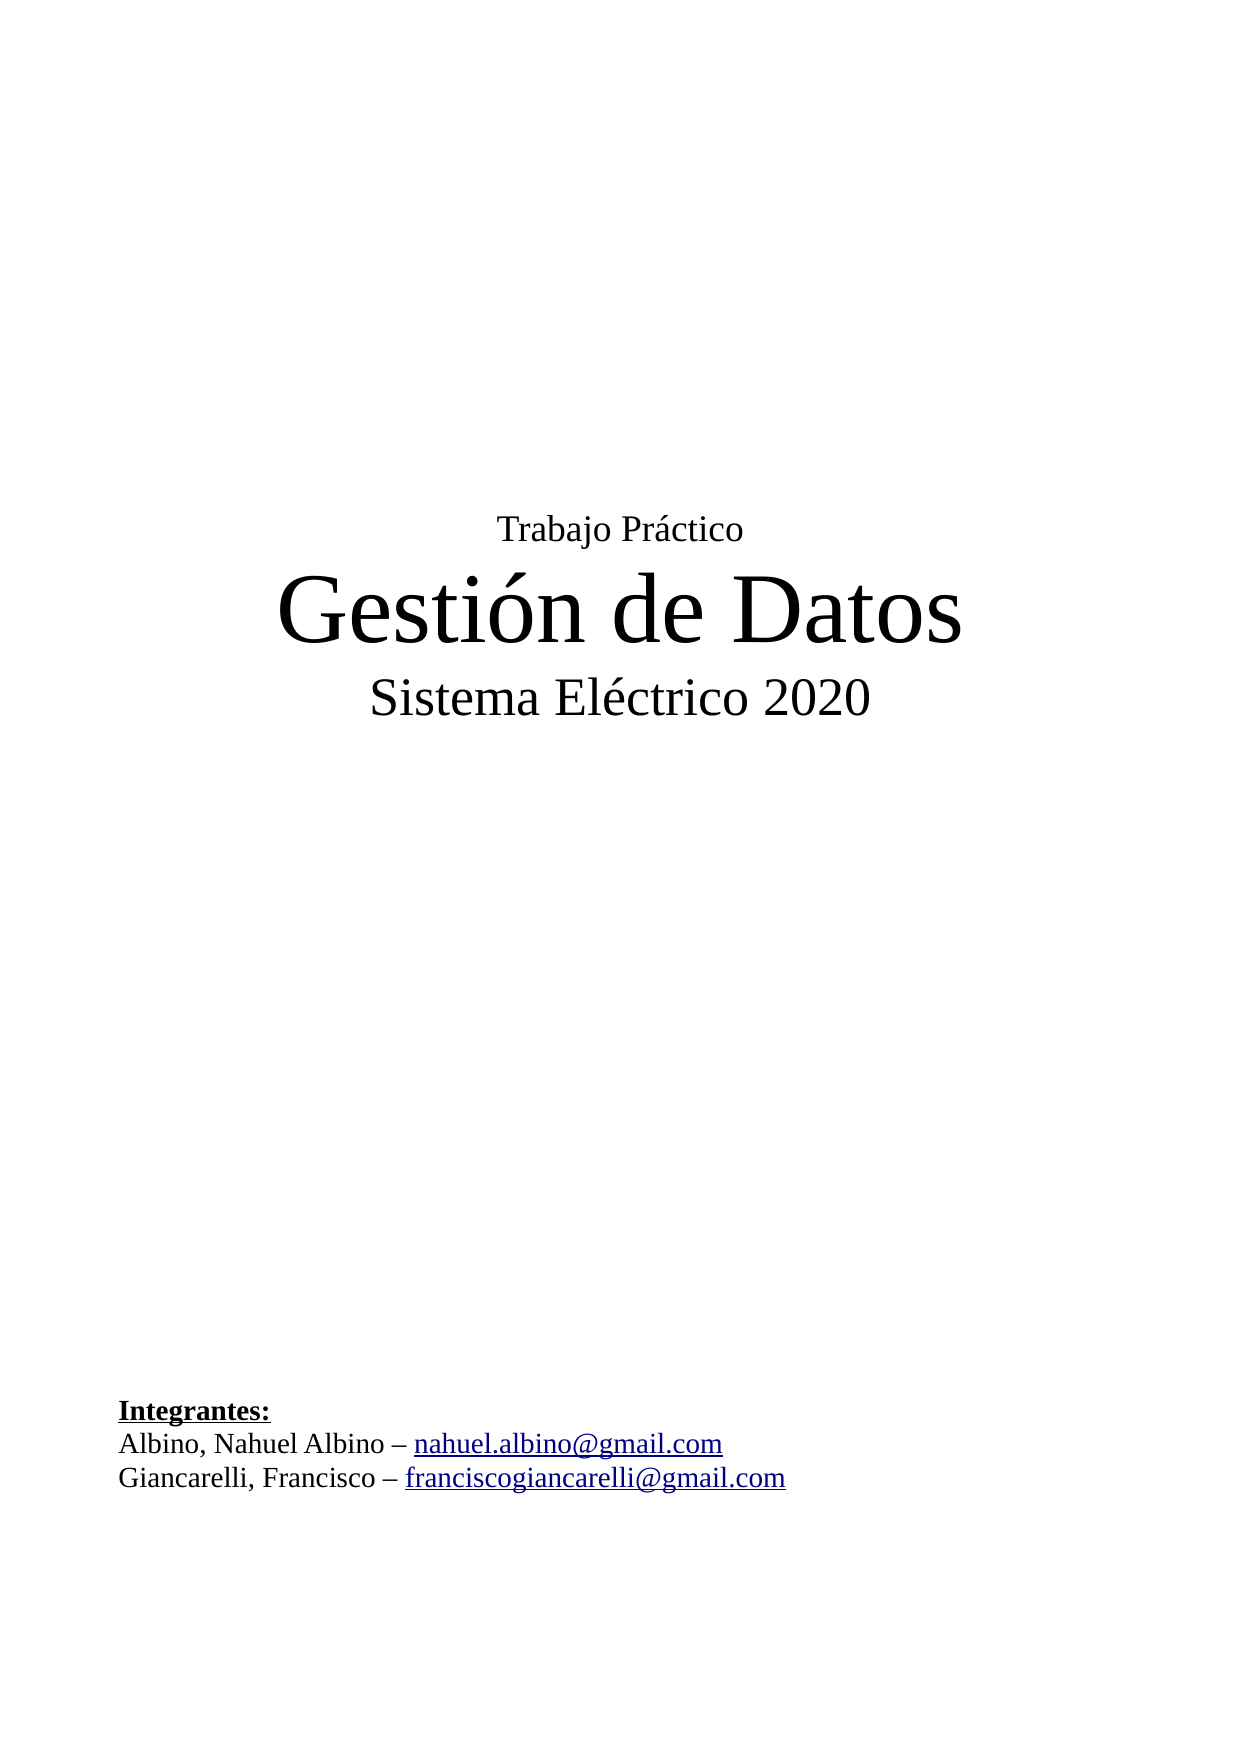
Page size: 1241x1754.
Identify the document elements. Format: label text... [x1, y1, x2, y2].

text Albino, Nahuel Albino – nahuel.albino@gmail.com [118, 1426, 1122, 1460]
text Trabajo Práctico [118, 506, 1122, 549]
text Sistema Eléctrico 2020 [118, 664, 1122, 727]
text Integrantes: [118, 1393, 1122, 1426]
text Giancarelli, Francisco – franciscogiancarelli@gmail.com [118, 1460, 1122, 1493]
text Gestión de Datos [118, 549, 1122, 664]
